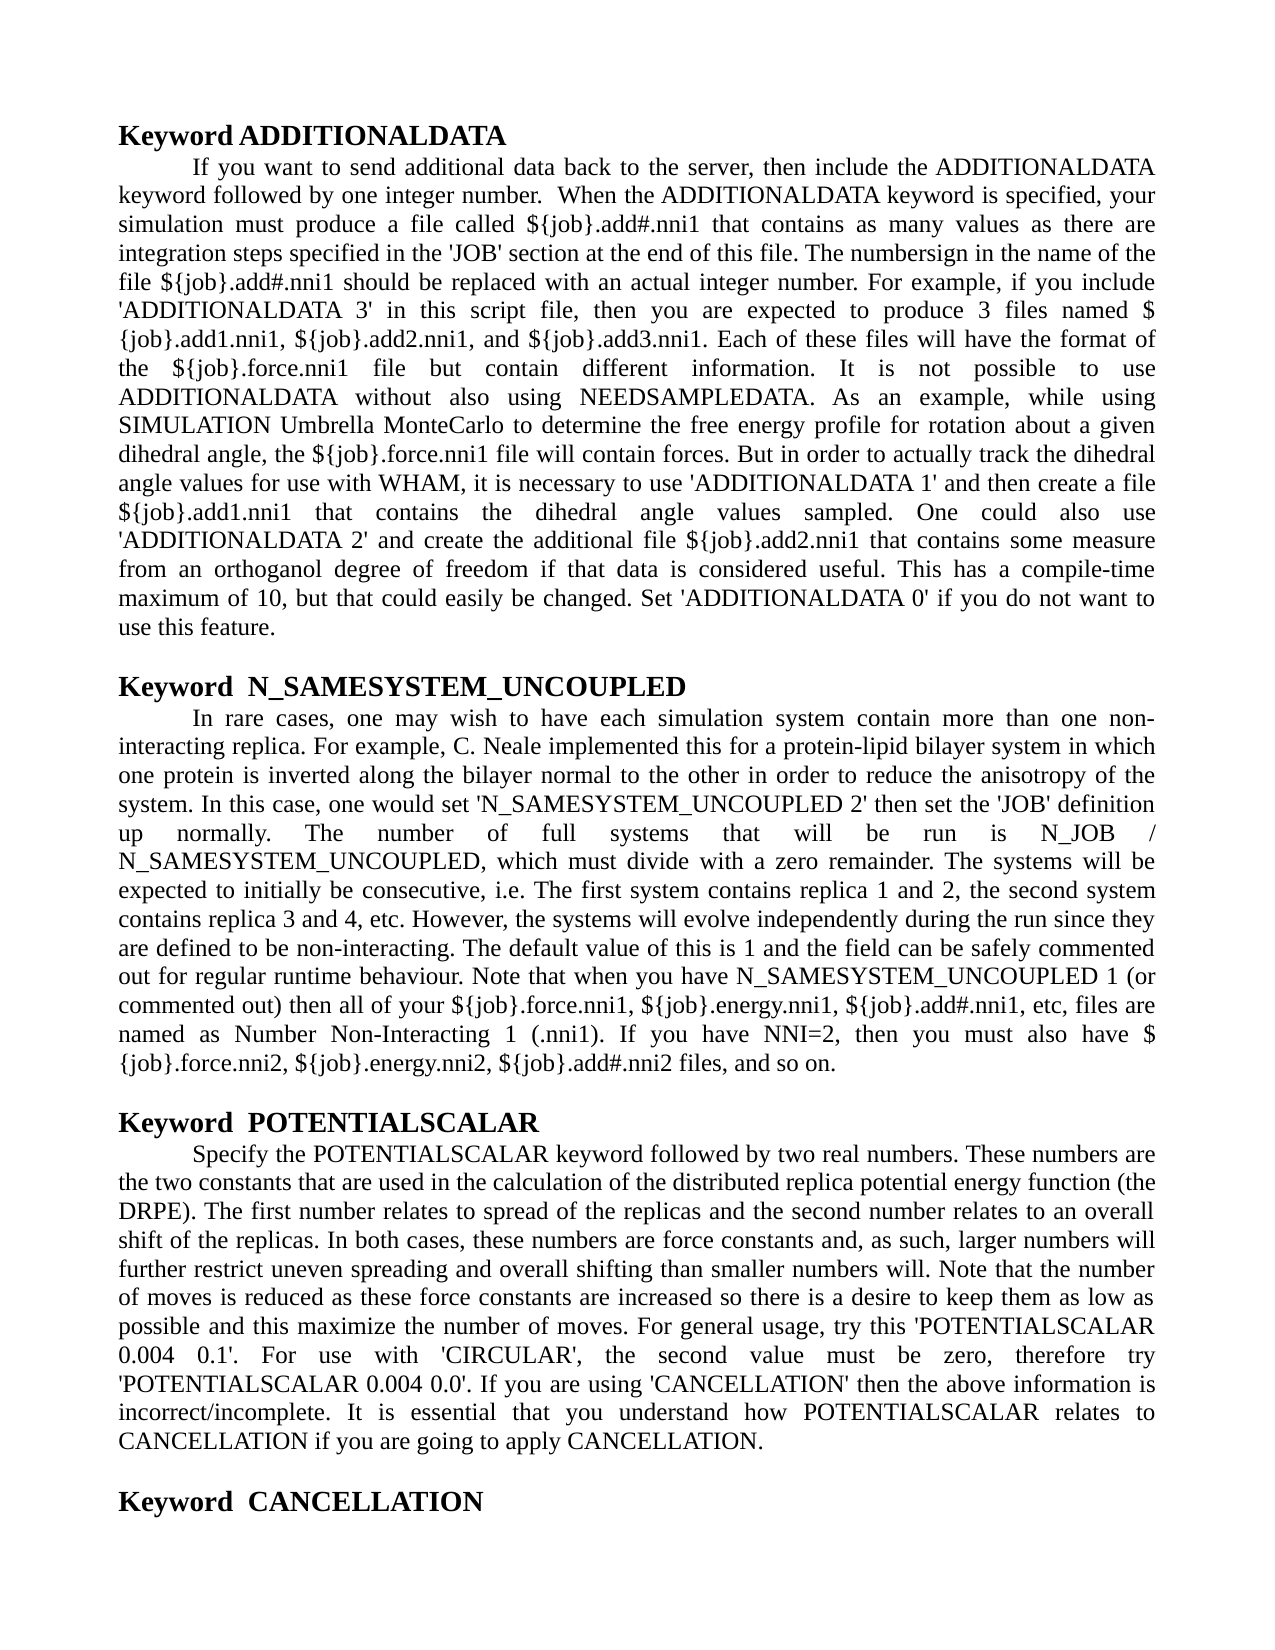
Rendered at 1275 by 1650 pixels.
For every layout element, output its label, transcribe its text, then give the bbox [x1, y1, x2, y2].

text In rare cases, one may wish to have each simulation system contain more than one non-interacting replica. For example, C. Neale implemented this for a protein-lipid bilayer system in which one protein is inverted along the bilayer normal to the other in order to reduce the anisotropy of the system. In this case, one would set 'N_SAMESYSTEM_UNCOUPLED 2' then set the 'JOB' definition up normally. The number of full systems that will be run is N_JOB / N_SAMESYSTEM_UNCOUPLED, which must divide with a zero remainder. The systems will be expected to initially be consecutive, i.e. The first system contains replica 1 and 2, the second system contains replica 3 and 4, etc. However, the systems will evolve independently during the run since they are defined to be non-interacting. The default value of this is 1 and the field can be safely commented out for regular runtime behaviour. Note that when you have N_SAMESYSTEM_UNCOUPLED 1 (or commented out) then all of your ${job}.force.nni1, ${job}.energy.nni1, ${job}.add#.nni1, etc, files are named as Number Non-Interacting 1 (.nni1). If you have NNI=2, then you must also have ${job}.force.nni2, ${job}.energy.nni2, ${job}.add#.nni2 files, and so on. [118, 703, 1157, 1076]
text Keyword POTENTIALSCALAR [118, 1105, 1157, 1139]
text Keyword ADDITIONALDATA [118, 118, 1157, 152]
text Keyword CANCELLATION [118, 1484, 1157, 1517]
text If you want to send additional data back to the server, then include the ADDITIONALDATA keyword followed by one integer number. When the ADDITIONALDATA keyword is specified, your simulation must produce a file called ${job}.add#.nni1 that contains as many values as there are integration steps specified in the 'JOB' section at the end of this file. The numbersign in the name of the file ${job}.add#.nni1 should be replaced with an actual integer number. For example, if you include 'ADDITIONALDATA 3' in this script file, then you are expected to produce 3 files named ${job}.add1.nni1, ${job}.add2.nni1, and ${job}.add3.nni1. Each of these files will have the format of the ${job}.force.nni1 file but contain different information. It is not possible to use ADDITIONALDATA without also using NEEDSAMPLEDATA. As an example, while using SIMULATION Umbrella MonteCarlo to determine the free energy profile for rotation about a given dihedral angle, the ${job}.force.nni1 file will contain forces. But in order to actually track the dihedral angle values for use with WHAM, it is necessary to use 'ADDITIONALDATA 1' and then create a file ${job}.add1.nni1 that contains the dihedral angle values sampled. One could also use 'ADDITIONALDATA 2' and create the additional file ${job}.add2.nni1 that contains some measure from an orthoganol degree of freedom if that data is considered useful. This has a compile-time maximum of 10, but that could easily be changed. Set 'ADDITIONALDATA 0' if you do not want to use this feature. [118, 152, 1157, 640]
text Keyword N_SAMESYSTEM_UNCOUPLED [118, 669, 1157, 703]
text Specify the POTENTIALSCALAR keyword followed by two real numbers. These numbers are the two constants that are used in the calculation of the distributed replica potential energy function (the DRPE). The first number relates to spread of the replicas and the second number relates to an overall shift of the replicas. In both cases, these numbers are force constants and, as such, larger numbers will further restrict uneven spreading and overall shifting than smaller numbers will. Note that the number of moves is reduced as these force constants are increased so there is a desire to keep them as low as possible and this maximize the number of moves. For general usage, try this 'POTENTIALSCALAR 0.004 0.1'. For use with 'CIRCULAR', the second value must be zero, therefore try 'POTENTIALSCALAR 0.004 0.0'. If you are using 'CANCELLATION' then the above information is incorrect/incomplete. It is essential that you understand how POTENTIALSCALAR relates to CANCELLATION if you are going to apply CANCELLATION. [118, 1139, 1157, 1455]
